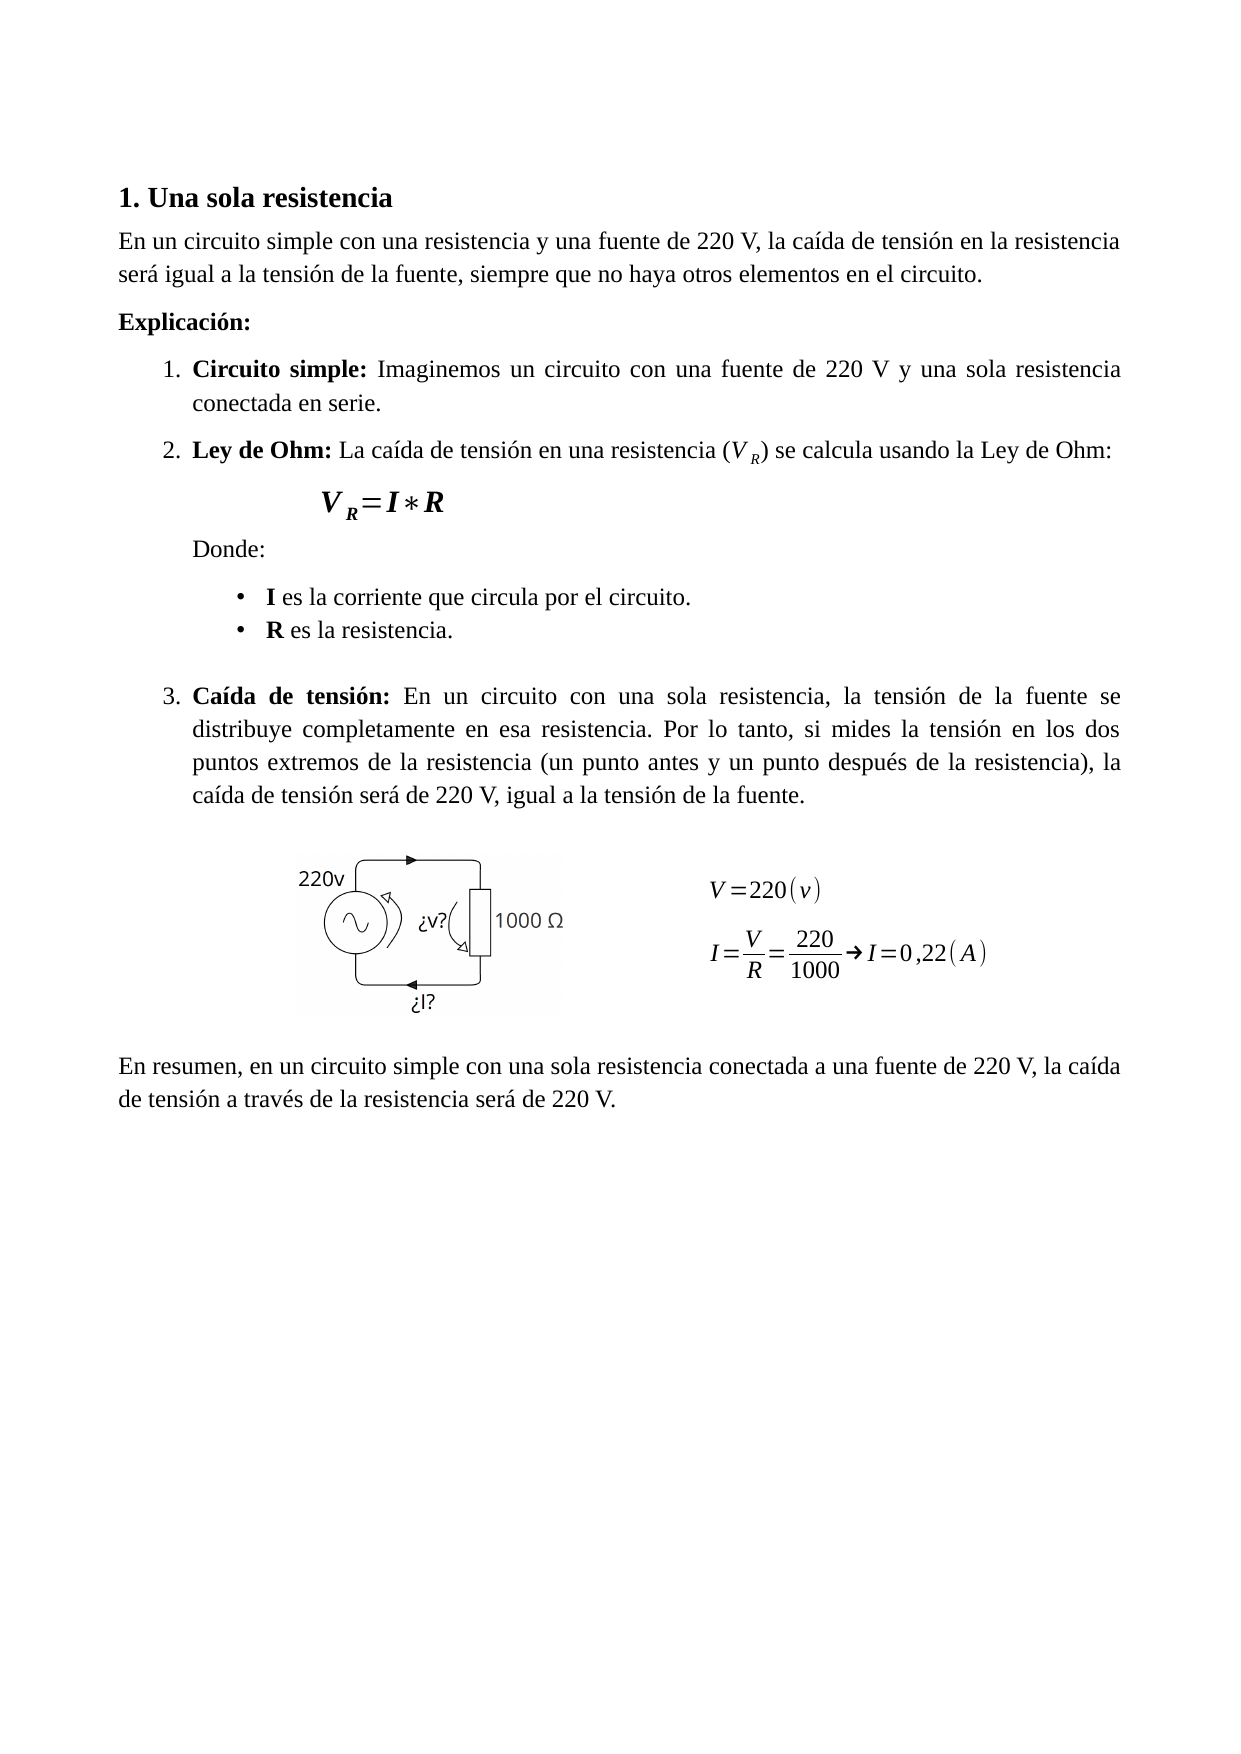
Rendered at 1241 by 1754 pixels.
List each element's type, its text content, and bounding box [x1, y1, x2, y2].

list Donde: [162, 534, 1122, 563]
text En resumen, en un circuito simple con una sola resistencia conectada a una fuente de 220 V, la caída de tensión a través de la resistencia será de 220 V. [118, 1051, 1122, 1112]
list Circuito simple: Imaginemos un circuito con una fuente de 220 V y una sola resistencia conectada en serie. [162, 354, 1122, 416]
text En un circuito simple con una resistencia y una fuente de 220 V, la caída de tensión en la resistencia será igual a la tensión de la fuente, siempre que no haya otros elementos en el circuito. [118, 226, 1122, 288]
list R es la resistencia. [236, 615, 1122, 644]
picture [296, 851, 565, 1018]
subtitle 1. Una sola resistencia [118, 180, 1122, 214]
list I es la corriente que circula por el circuito. [236, 582, 1122, 611]
list Ley de Ohm: La caída de tensión en una resistencia (​) se calcula usando la Ley de Ohm: [162, 435, 1122, 468]
text Explicación: [118, 307, 1122, 336]
list Caída de tensión: En un circuito con una sola resistencia, la tensión de la fuente se distribuye completamente en esa resistencia. Por lo tanto, si mides la tensión en los dos puntos extremos de la resistencia (un punto antes y un punto después de la resistencia), la caída de tensión será de 220 V, igual a la tensión de la fuente. [162, 681, 1122, 809]
